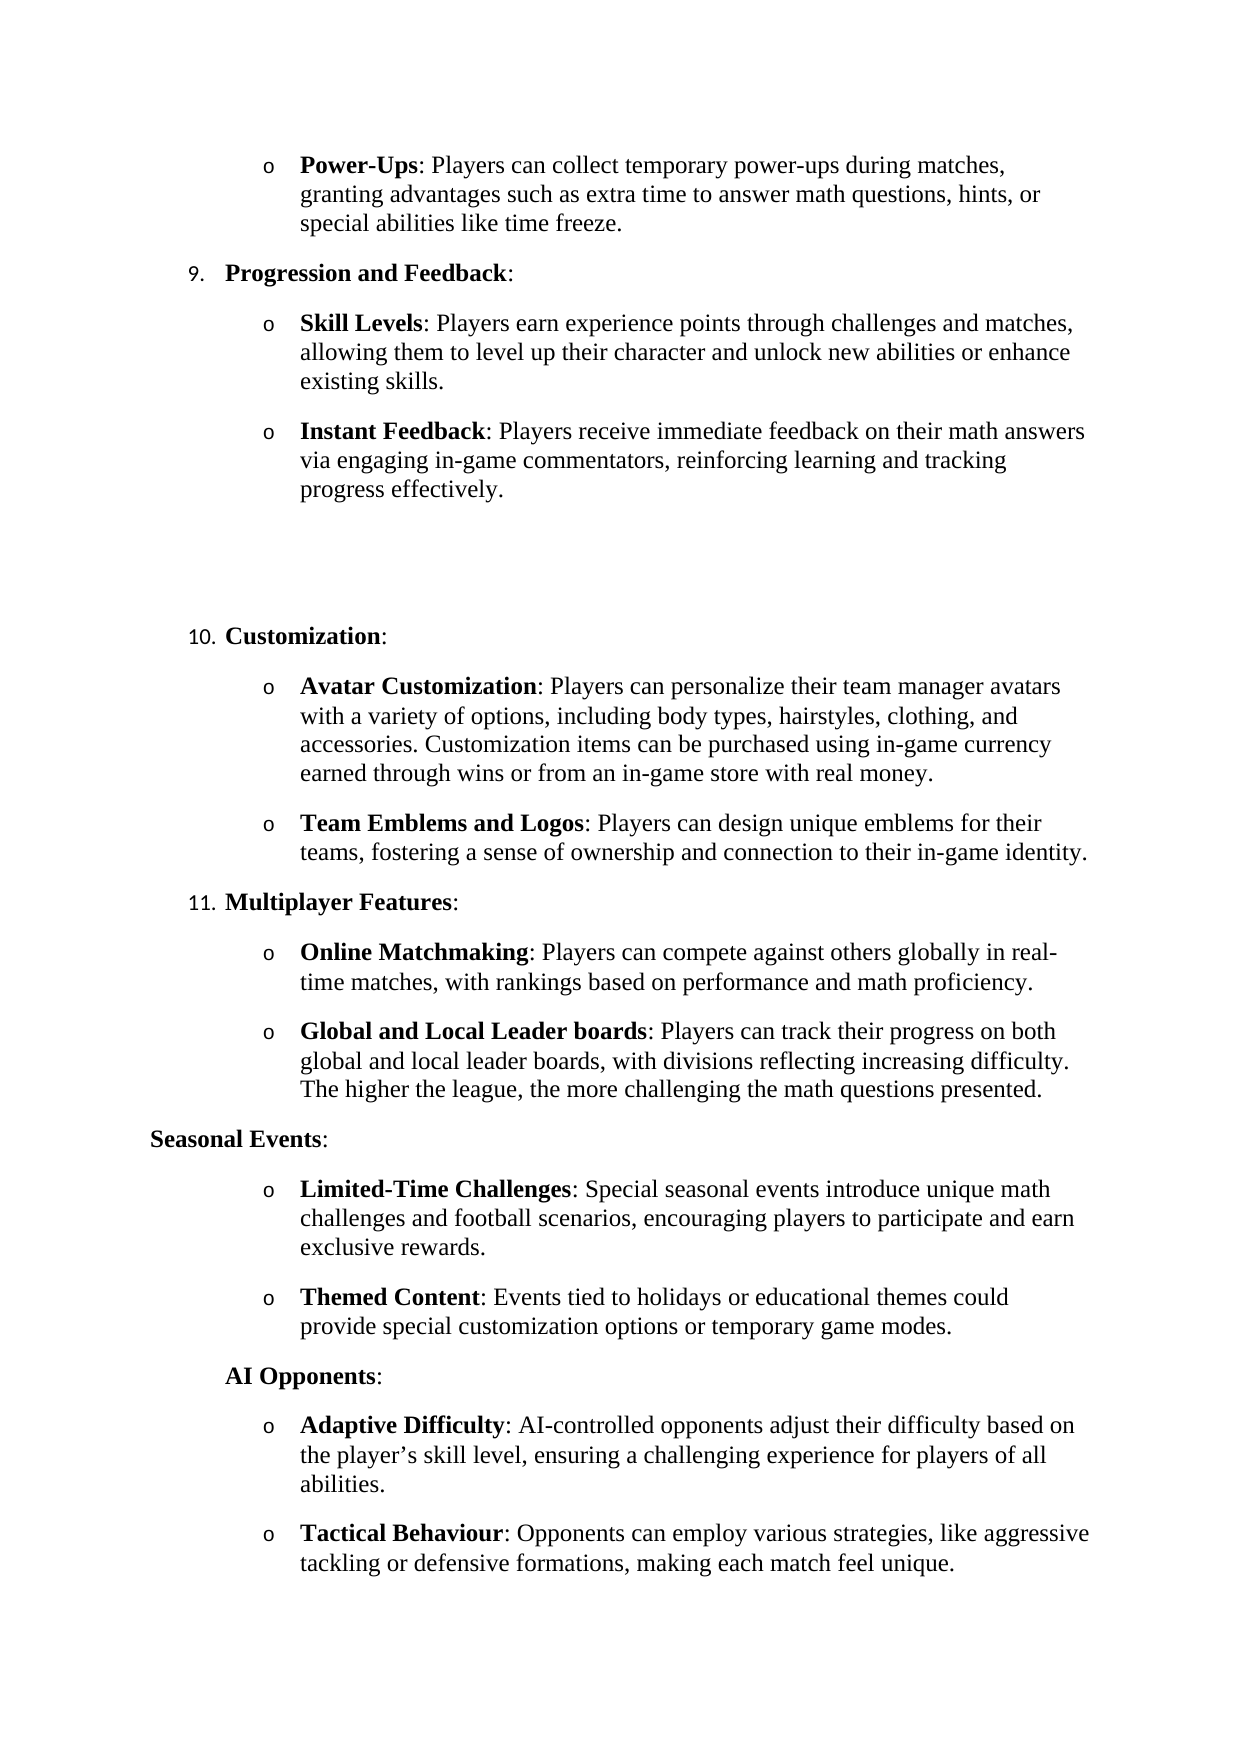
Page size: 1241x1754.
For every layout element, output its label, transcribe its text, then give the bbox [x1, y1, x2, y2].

list Online Matchmaking: Players can compete against others globally in real-time matches, with rankings based on performance and math proficiency. [262, 937, 1090, 995]
text Seasonal Events: [150, 1124, 1090, 1153]
list Power-Ups: Players can collect temporary power-ups during matches, granting advantages such as extra time to answer math questions, hints, or special abilities like time freeze. [262, 150, 1090, 237]
list Skill Levels: Players earn experience points through challenges and matches, allowing them to level up their character and unlock new abilities or enhance existing skills. [262, 308, 1090, 395]
list Themed Content: Events tied to holidays or educational themes could provide special customization options or temporary game modes. [262, 1282, 1090, 1340]
list Limited-Time Challenges: Special seasonal events introduce unique math challenges and football scenarios, encouraging players to participate and earn exclusive rewards. [262, 1174, 1090, 1261]
list Progression and Feedback: [187, 258, 1090, 287]
list Team Emblems and Logos: Players can design unique emblems for their teams, fostering a sense of ownership and connection to their in-game identity. [262, 808, 1090, 866]
list Adaptive Difficulty: AI-controlled opponents adjust their difficulty based on the player’s skill level, ensuring a challenging experience for players of all abilities. [262, 1410, 1090, 1497]
list Instant Feedback: Players receive immediate feedback on their math answers via engaging in-game commentators, reinforcing learning and tracking progress effectively. [262, 416, 1090, 503]
list Tactical Behaviour: Opponents can employ various strategies, like aggressive tackling or defensive formations, making each match feel unique. [262, 1518, 1090, 1577]
list Global and Local Leader boards: Players can track their progress on both global and local leader boards, with divisions reflecting increasing difficulty. The higher the league, the more challenging the math questions presented. [262, 1016, 1090, 1103]
list Avatar Customization: Players can personalize their team manager avatars with a variety of options, including body types, hairstyles, clothing, and accessories. Customization items can be purchased using in-game currency earned through wins or from an in-game store with real money. [262, 671, 1090, 787]
list Multiplayer Features: [187, 887, 1090, 916]
list Customization: [187, 621, 1090, 650]
text AI Opponents: [225, 1361, 1090, 1389]
